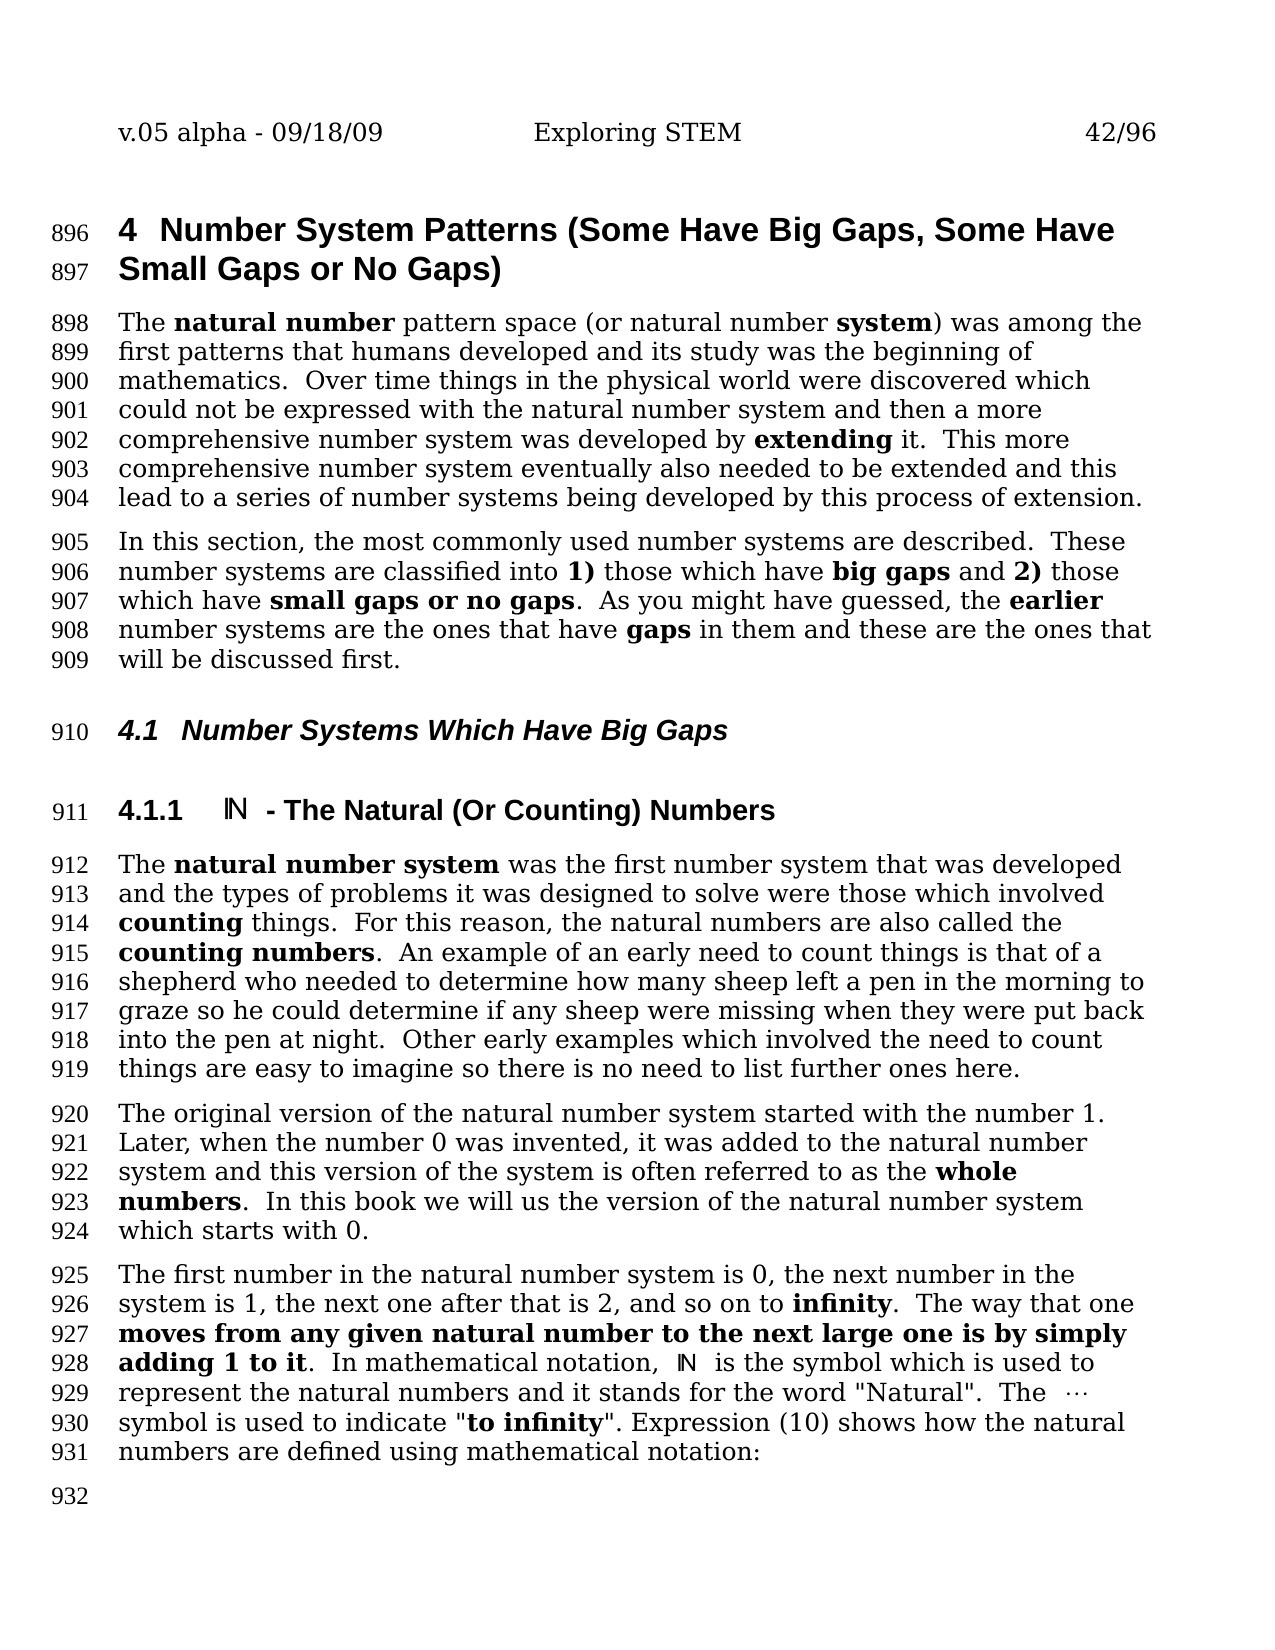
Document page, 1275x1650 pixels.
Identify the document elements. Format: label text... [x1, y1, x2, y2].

text In this section, the most commonly used number systems are described. These number systems are classified into 1) those which have big gaps and 2) those which have small gaps or no gaps. As you might have guessed, the earlier number systems are the ones that have gaps in them and these are the ones that will be discussed first. [118, 528, 1157, 674]
text The natural number system was the first number system that was developed and the types of problems it was designed to solve were those which involved counting things. For this reason, the natural numbers are also called the counting numbers. An example of an early need to count things is that of a shepherd who needed to determine how many sheep left a pen in the morning to graze so he could determine if any sheep were missing when they were put back into the pen at night. Other early examples which involved the need to count things are easy to imagine so there is no need to list further ones here. [118, 850, 1157, 1084]
text The original version of the natural number system started with the number 1. Later, when the number 0 was invented, it was added to the natural number system and this version of the system is often referred to as the whole numbers. In this book we will us the version of the natural number system which starts with 0. [118, 1099, 1157, 1245]
text The first number in the natural number system is 0, the next number in the system is 1, the next one after that is 2, and so on to infinity. The way that one moves from any given natural number to the next large one is by simply adding 1 to it. In mathematical notation,is the symbol which is used to represent the natural numbers and it stands for the word "Natural". Thesymbol is used to indicate "to infinity". Expression (10) shows how the natural numbers are defined using mathematical notation: [118, 1260, 1157, 1466]
subtitle - The Natural (Or Counting) Numbers [118, 792, 1157, 829]
subtitle Number Systems Which Have Big Gaps [118, 713, 1157, 747]
subtitle Number System Patterns (Some Have Big Gaps, Some Have Small Gaps or No Gaps) [118, 210, 1157, 287]
text The natural number pattern space (or natural number system) was among the first patterns that humans developed and its study was the beginning of mathematics. Over time things in the physical world were discovered which could not be expressed with the natural number system and then a more comprehensive number system was developed by extending it. This more comprehensive number system eventually also needed to be extended and this lead to a series of number systems being developed by this process of extension. [118, 308, 1157, 513]
